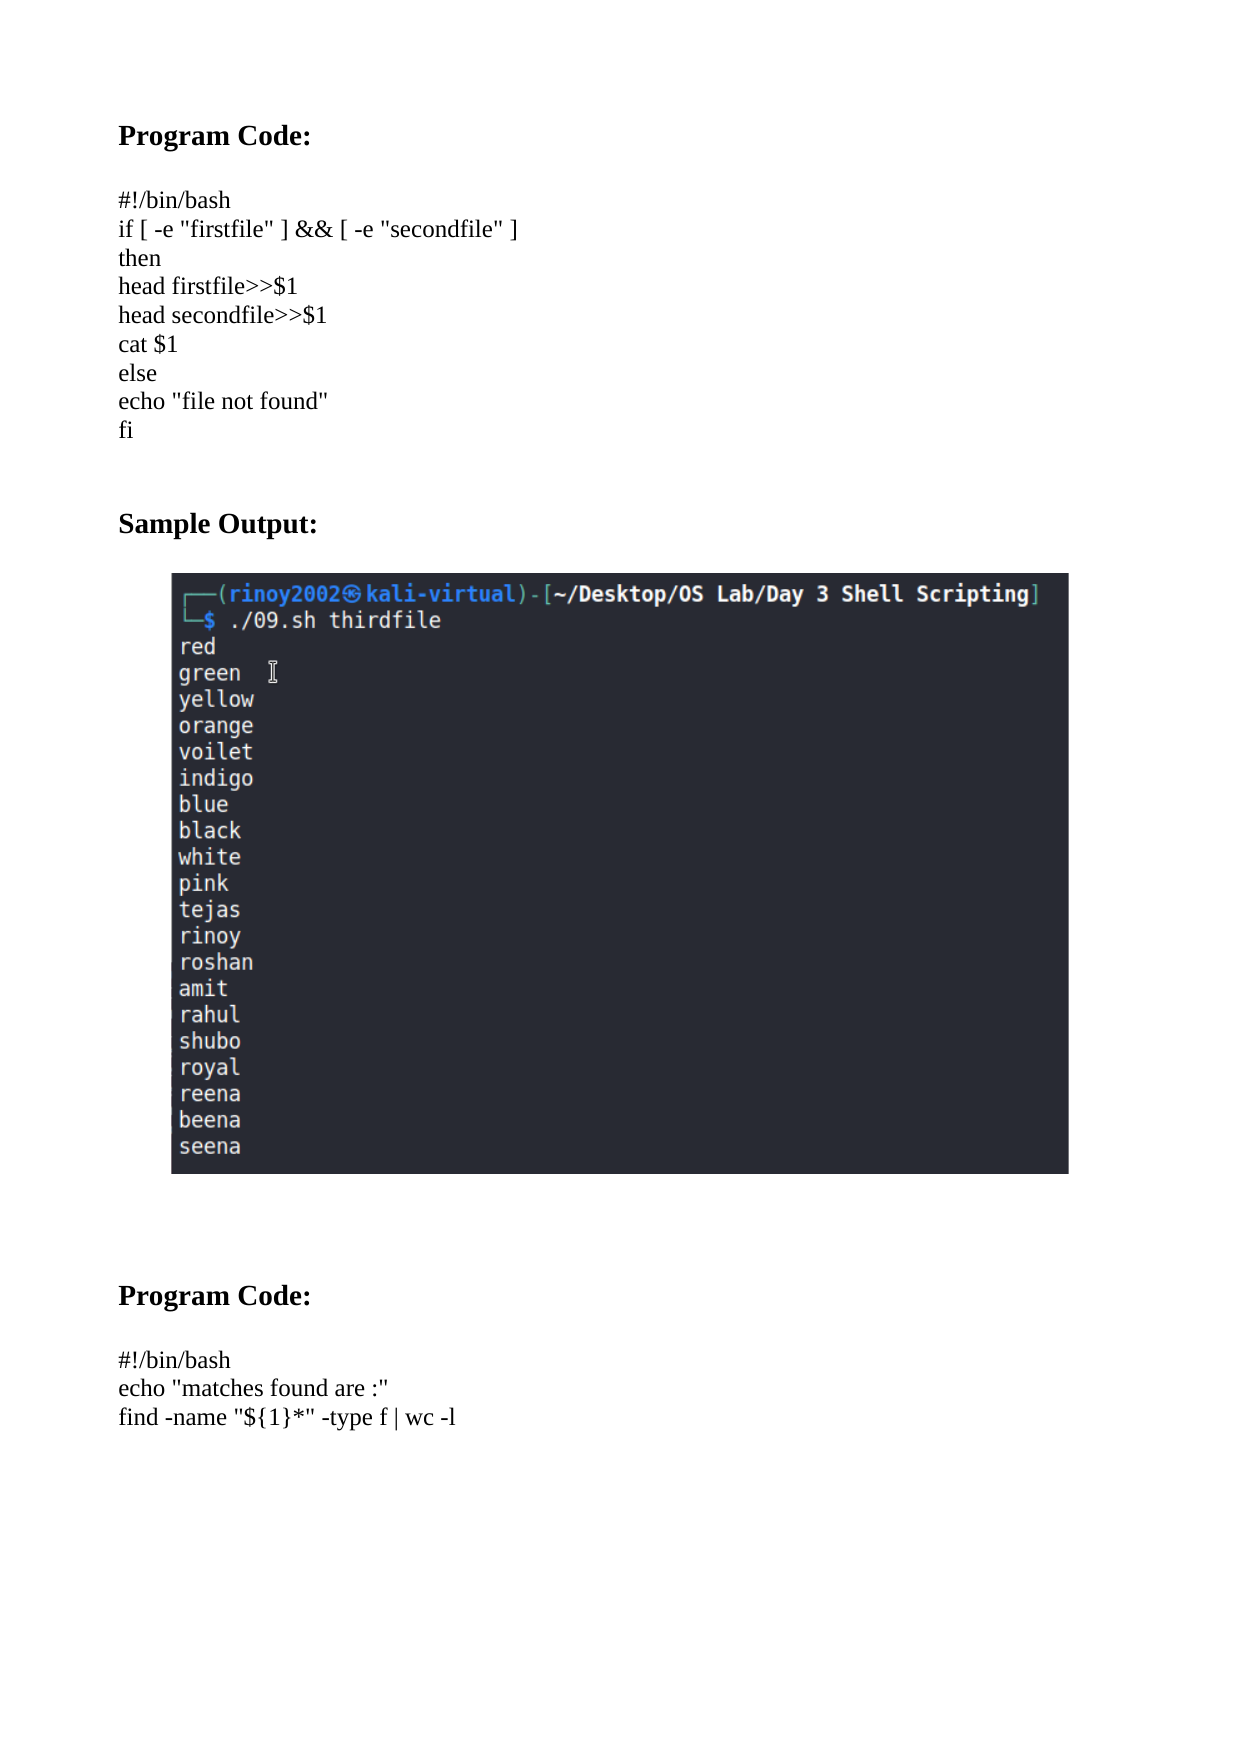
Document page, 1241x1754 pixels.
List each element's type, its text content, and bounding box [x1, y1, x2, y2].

text if [ -e "firstfile" ] && [ -e "secondfile" ] [118, 214, 1122, 243]
text head secondfile>>$1 [118, 300, 1122, 329]
text find -name "${1}*" -type f | wc -l [118, 1402, 1122, 1431]
text #!/bin/bash [118, 185, 1122, 214]
text head firstfile>>$1 [118, 271, 1122, 300]
text Program Code: [118, 118, 1122, 152]
text #!/bin/bash [118, 1345, 1122, 1373]
text Sample Output: [118, 506, 1122, 540]
text cat $1 [118, 329, 1122, 358]
text Program Code: [118, 1278, 1122, 1311]
text echo "file not found" [118, 386, 1122, 415]
picture [171, 573, 1069, 1174]
text echo "matches found are :" [118, 1373, 1122, 1402]
text fi [118, 415, 1122, 444]
text else [118, 358, 1122, 386]
text then [118, 243, 1122, 271]
